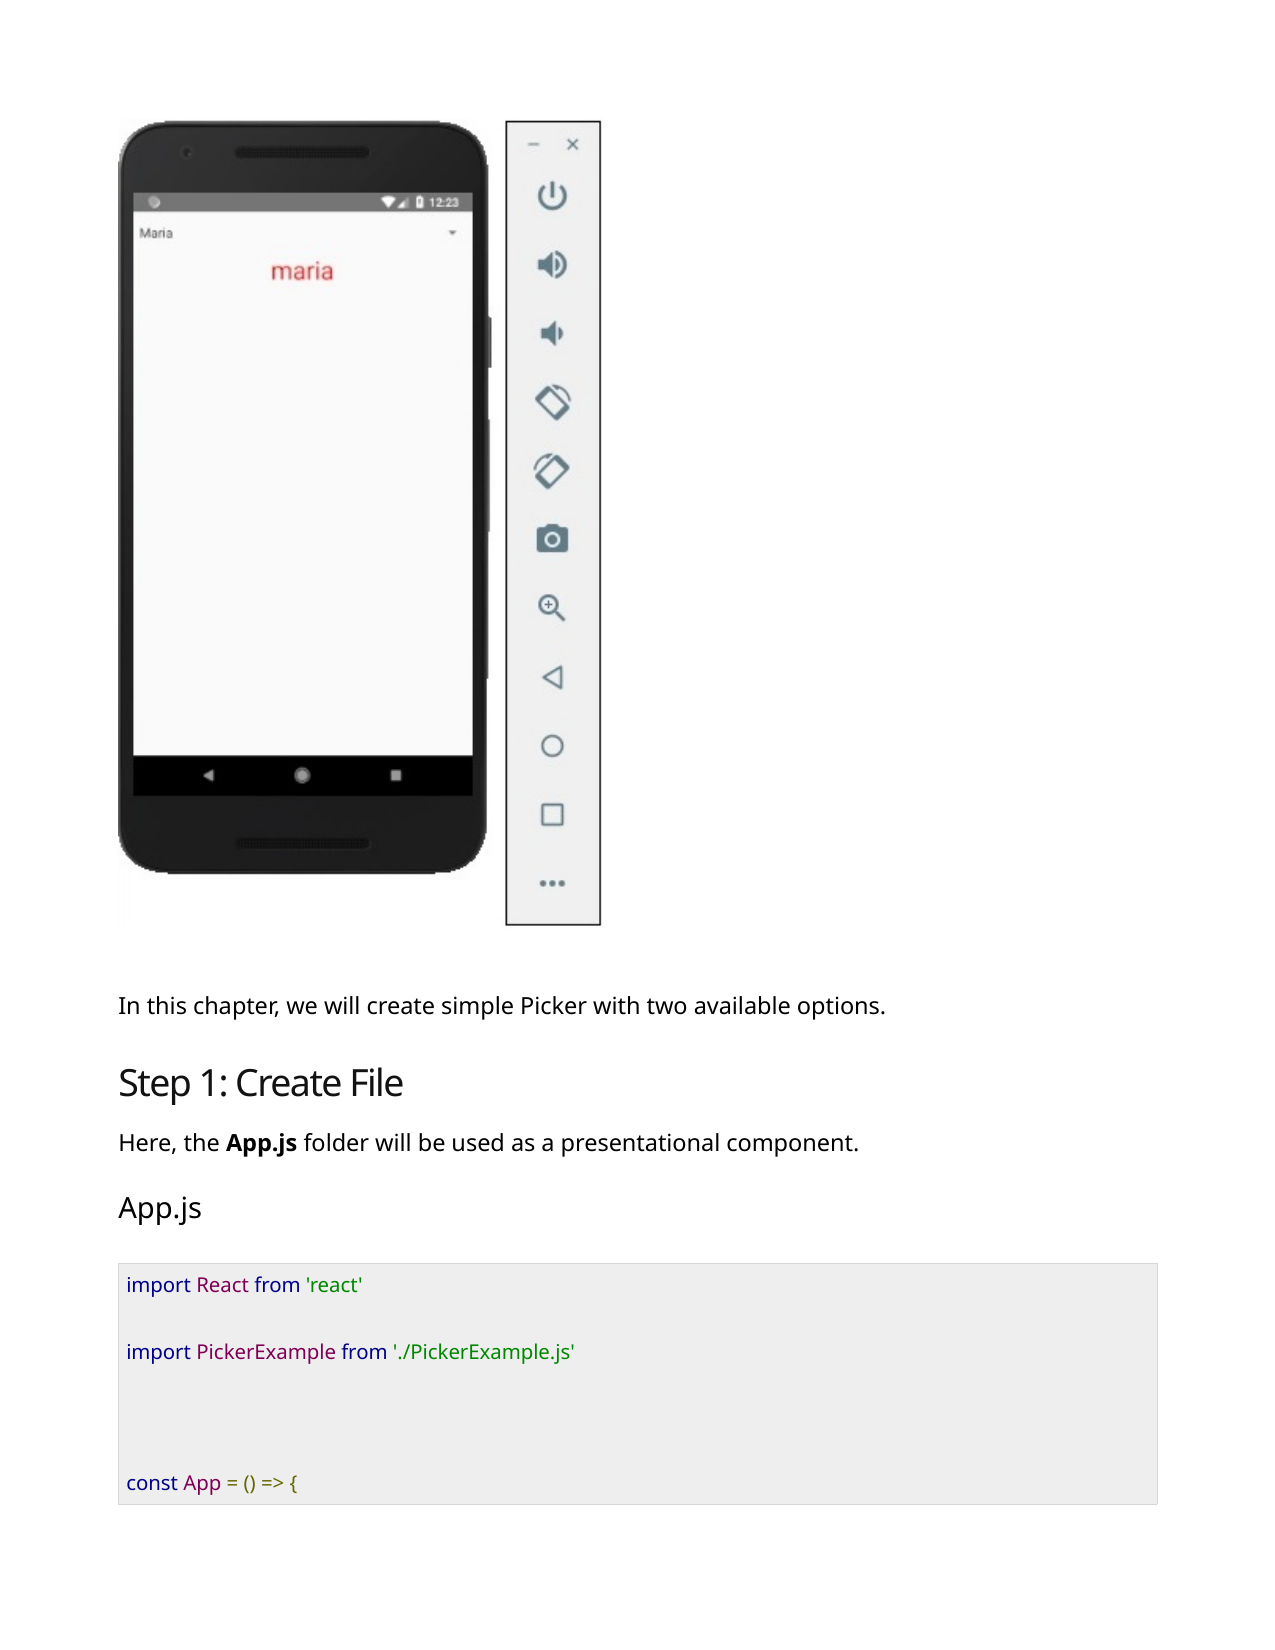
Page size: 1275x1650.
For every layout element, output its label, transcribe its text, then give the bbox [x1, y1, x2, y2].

text const App = () => { [119, 1460, 1157, 1504]
subtitle Step 1: Create File [118, 1057, 1157, 1108]
subtitle App.js [118, 1187, 1157, 1227]
text Here, the App.js folder will be used as a presentational component. [118, 1120, 1157, 1158]
picture [118, 118, 609, 929]
text import React from 'react' [119, 1264, 1157, 1298]
text In this chapter, we will create simple Picker with two available options. [118, 984, 1157, 1021]
text import PickerExample from './PickerExample.js' [119, 1329, 1157, 1365]
